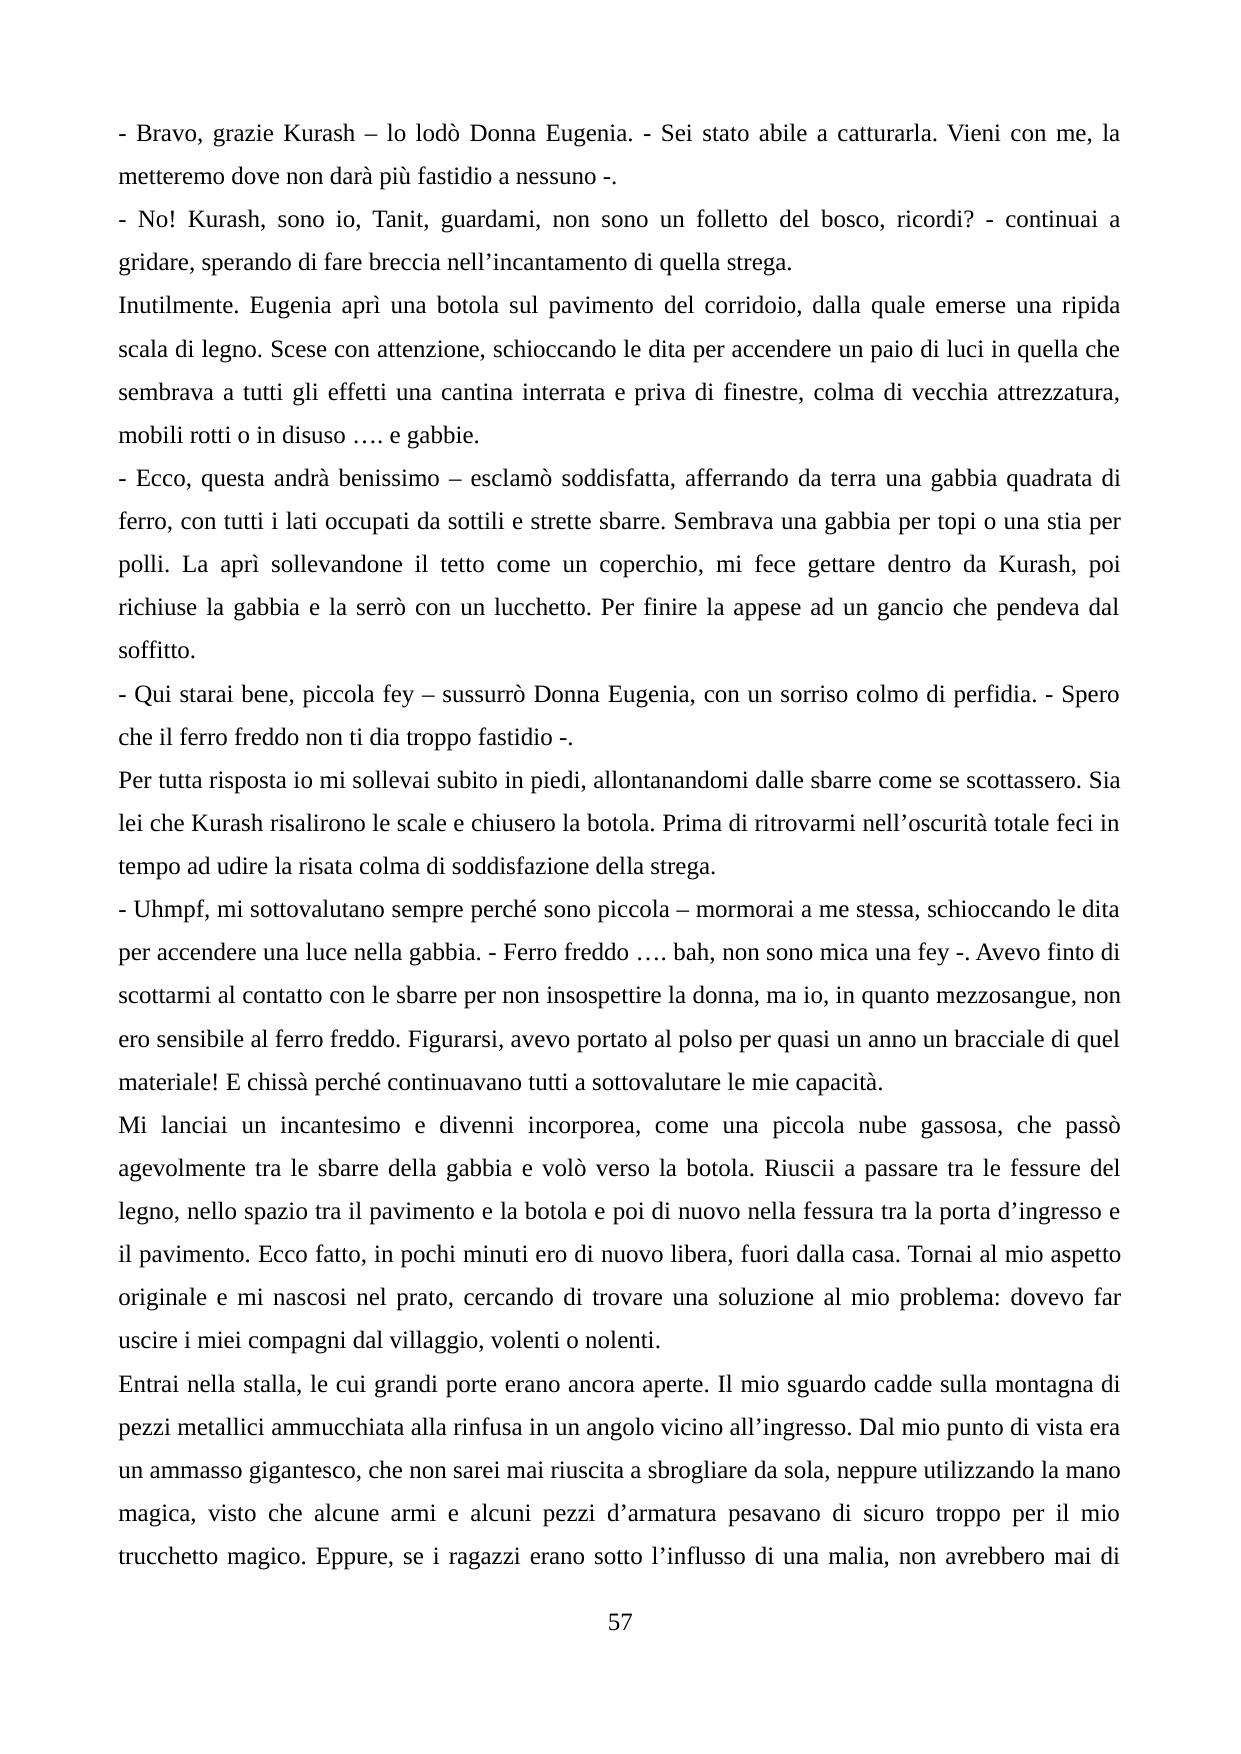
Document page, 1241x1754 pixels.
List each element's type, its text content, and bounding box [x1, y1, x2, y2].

text Entrai nella stalla, le cui grandi porte erano ancora aperte. Il mio sguardo cadde sulla montagna di pezzi metallici ammucchiata alla rinfusa in un angolo vicino all’ingresso. Dal mio punto di vista era un ammasso gigantesco, che non sarei mai riuscita a sbrogliare da sola, neppure utilizzando la mano magica, visto che alcune armi e alcuni pezzi d’armatura pesavano di sicuro troppo per il mio trucchetto magico. Eppure, se i ragazzi erano sotto l’influsso di una malia, non avrebbero mai di [118, 1369, 1122, 1570]
text Per tutta risposta io mi sollevai subito in piedi, allontanandomi dalle sbarre come se scottassero. Sia lei che Kurash risalirono le scale e chiusero la botola. Prima di ritrovarmi nell’oscurità totale feci in tempo ad udire la risata colma di soddisfazione della strega. [118, 765, 1122, 880]
text - Qui starai bene, piccola fey – sussurrò Donna Eugenia, con un sorriso colmo di perfidia. - Spero che il ferro freddo non ti dia troppo fastidio -. [118, 679, 1122, 751]
text - Ecco, questa andrà benissimo – esclamò soddisfatta, afferrando da terra una gabbia quadrata di ferro, con tutti i lati occupati da sottili e strette sbarre. Sembrava una gabbia per topi o una stia per polli. La aprì sollevandone il tetto come un coperchio, mi fece gettare dentro da Kurash, poi richiuse la gabbia e la serrò con un lucchetto. Per finire la appese ad un gancio che pendeva dal soffitto. [118, 463, 1122, 664]
text - Bravo, grazie Kurash – lo lodò Donna Eugenia. - Sei stato abile a catturarla. Vieni con me, la metteremo dove non darà più fastidio a nessuno -. [118, 118, 1122, 190]
text Mi lanciai un incantesimo e divenni incorporea, come una piccola nube gassosa, che passò agevolmente tra le sbarre della gabbia e volò verso la botola. Riuscii a passare tra le fessure del legno, nello spazio tra il pavimento e la botola e poi di nuovo nella fessura tra la porta d’ingresso e il pavimento. Ecco fatto, in pochi minuti ero di nuovo libera, fuori dalla casa. Tornai al mio aspetto originale e mi nascosi nel prato, cercando di trovare una soluzione al mio problema: dovevo far uscire i miei compagni dal villaggio, volenti o nolenti. [118, 1110, 1122, 1354]
text Inutilmente. Eugenia aprì una botola sul pavimento del corridoio, dalla quale emerse una ripida scala di legno. Scese con attenzione, schioccando le dita per accendere un paio di luci in quella che sembrava a tutti gli effetti una cantina interrata e priva di finestre, colma di vecchia attrezzatura, mobili rotti o in disuso …. e gabbie. [118, 291, 1122, 449]
text - Uhmpf, mi sottovalutano sempre perché sono piccola – mormorai a me stessa, schioccando le dita per accendere una luce nella gabbia. - Ferro freddo …. bah, non sono mica una fey -. Avevo finto di scottarmi al contatto con le sbarre per non insospettire la donna, ma io, in quanto mezzosangue, non ero sensibile al ferro freddo. Figurarsi, avevo portato al polso per quasi un anno un bracciale di quel materiale! E chissà perché continuavano tutti a sottovalutare le mie capacità. [118, 894, 1122, 1096]
text - No! Kurash, sono io, Tanit, guardami, non sono un folletto del bosco, ricordi? - continuai a gridare, sperando di fare breccia nell’incantamento di quella strega. [118, 204, 1122, 276]
